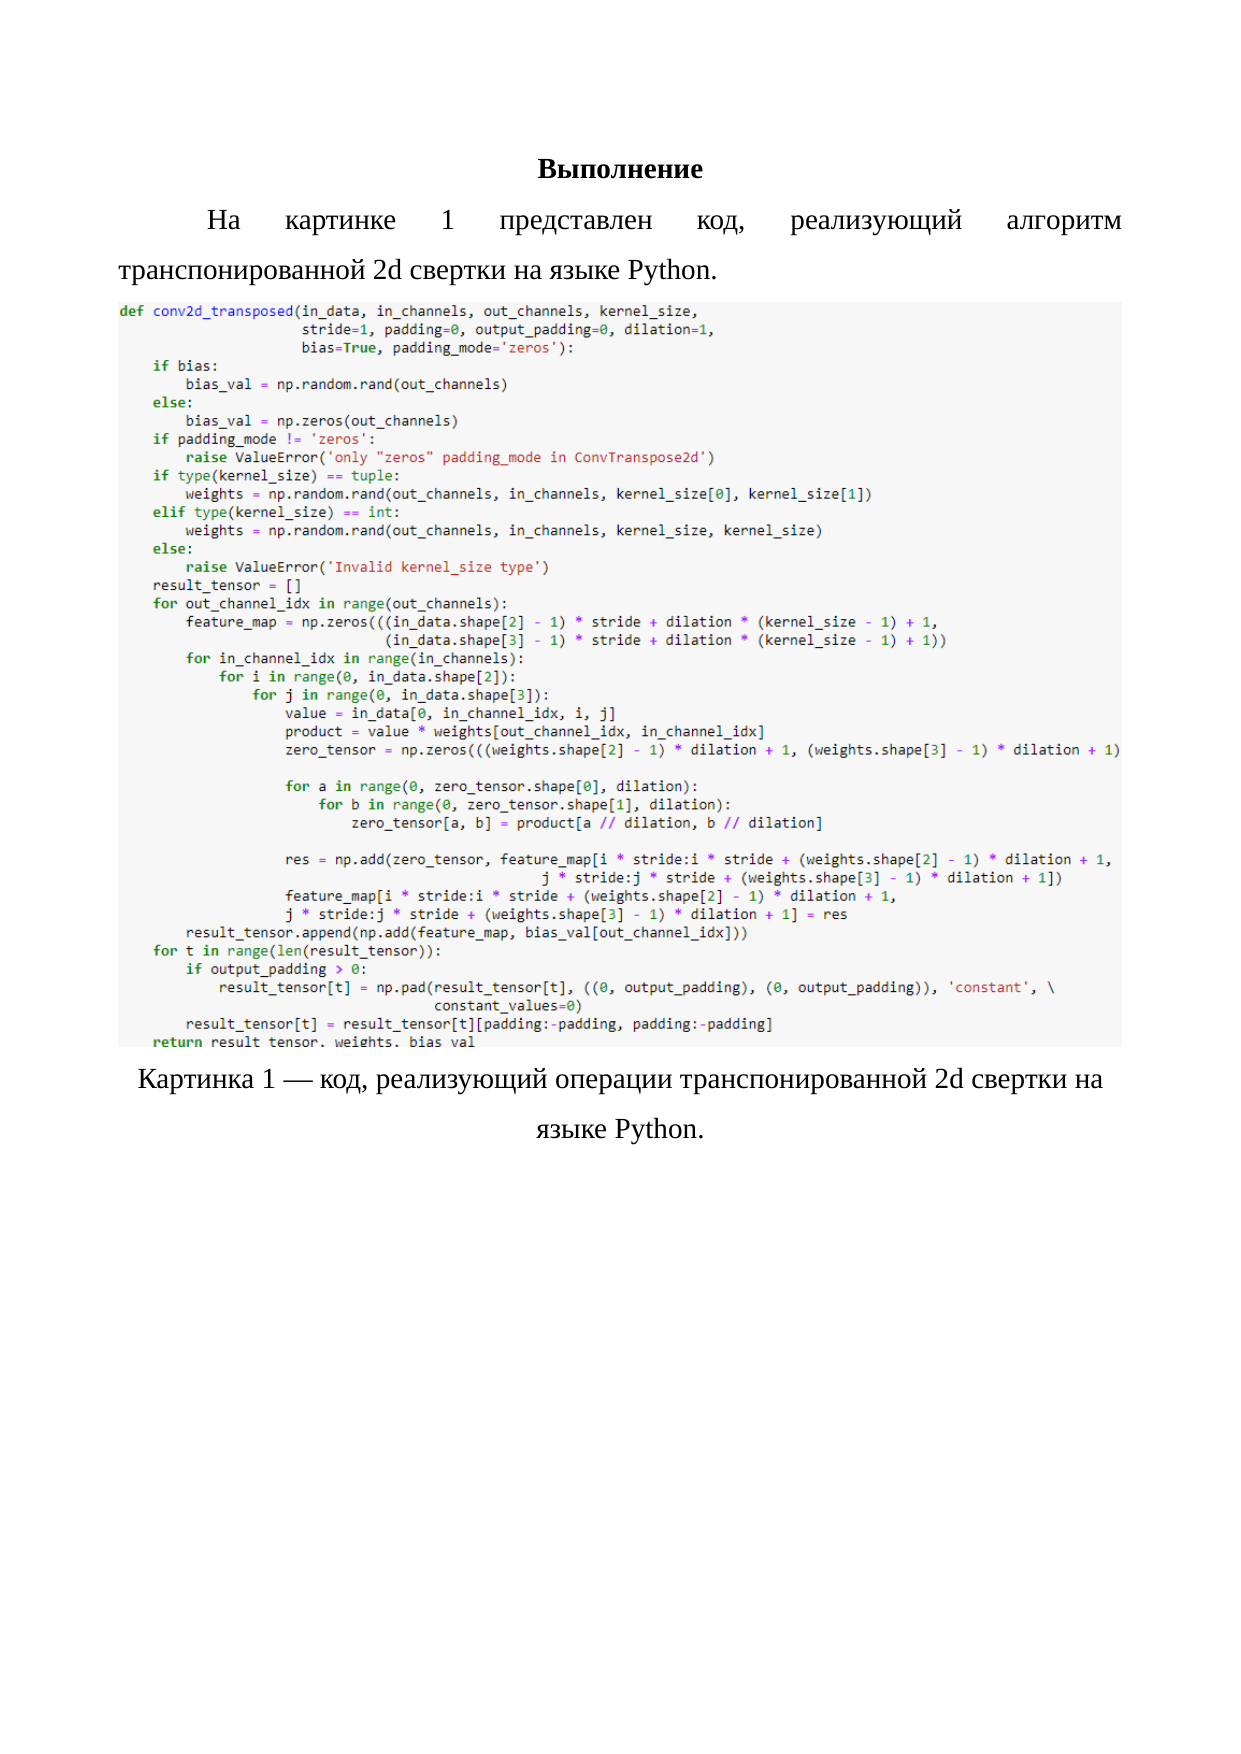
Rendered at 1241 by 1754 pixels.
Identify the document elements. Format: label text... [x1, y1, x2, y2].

text Выполнение [118, 152, 1122, 185]
text Картинка 1 — код, реализующий операции транспонированной 2d свертки на языке Python. [118, 1061, 1122, 1145]
text На картинке 1 представлен код, реализующий алгоритм транспонированной 2d свертки на языке Python. [118, 202, 1122, 286]
